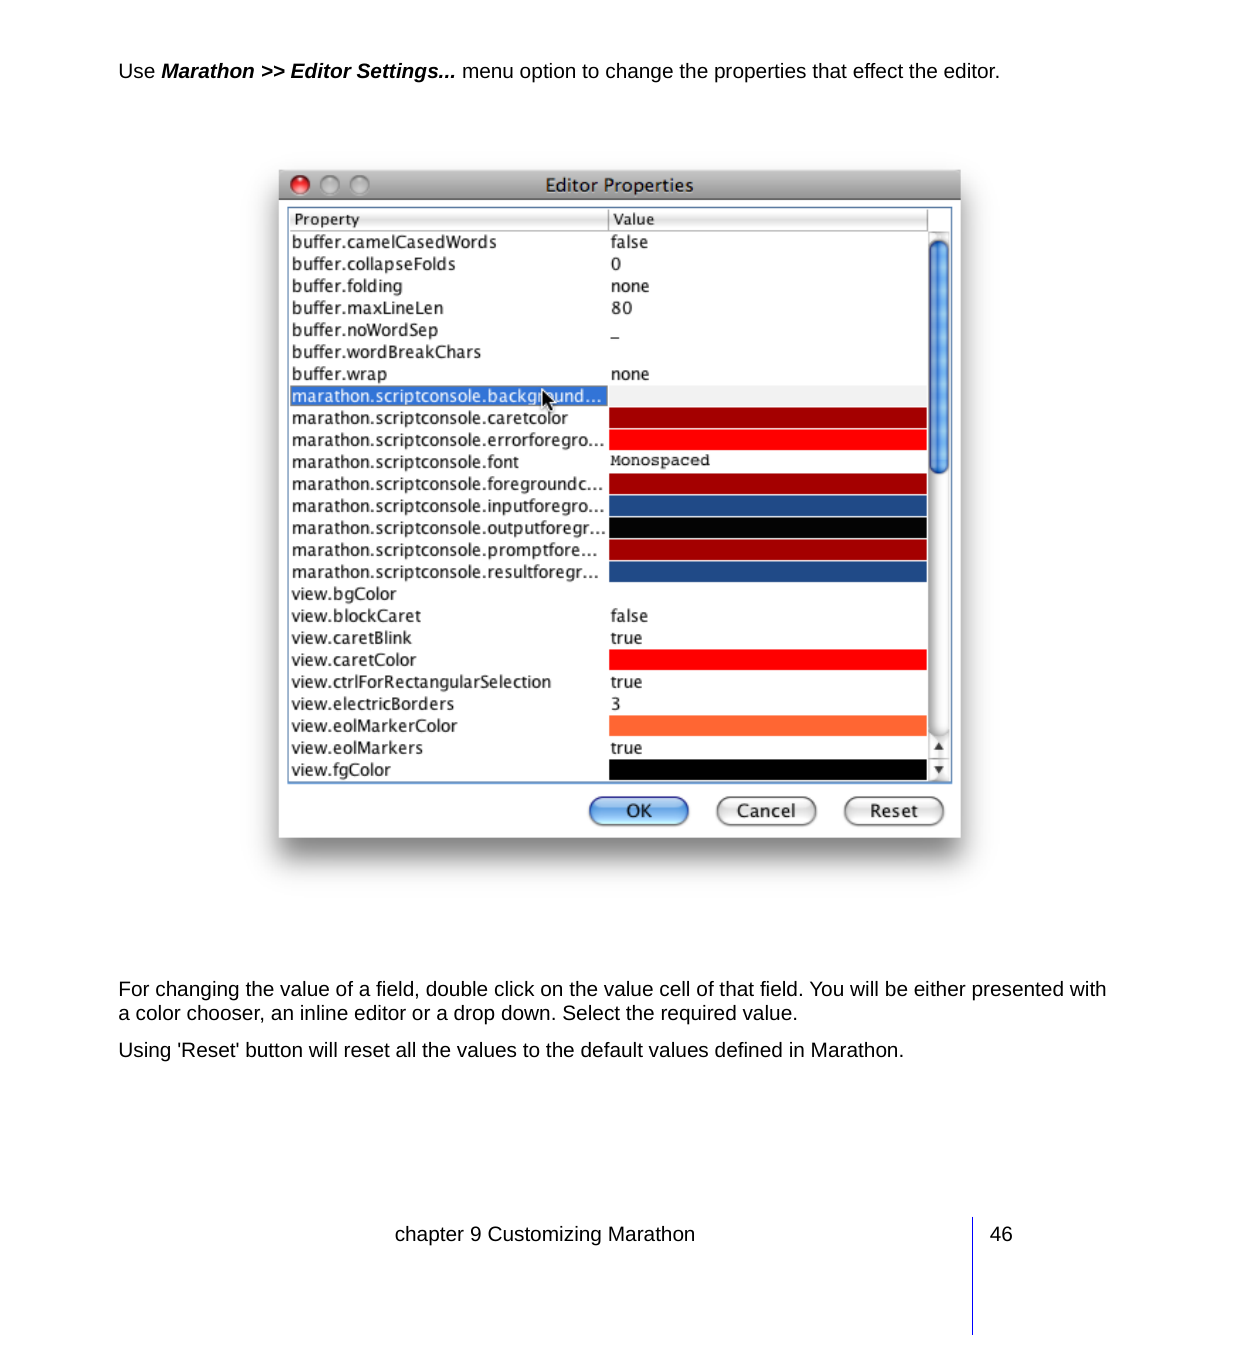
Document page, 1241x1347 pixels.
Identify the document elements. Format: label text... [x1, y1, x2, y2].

text Use Marathon >> Editor Settings... menu option to change the properties that effect the editor. [118, 59, 1122, 83]
text For changing the value of a field, double click on the value cell of that field. You will be either presented with a color chooser, an inline editor or a drop down. Select the required value. [118, 977, 1122, 1025]
text Using 'Reset' button will reset all the values to the default values defined in Marathon. [118, 1038, 1122, 1062]
picture [194, 108, 1046, 941]
